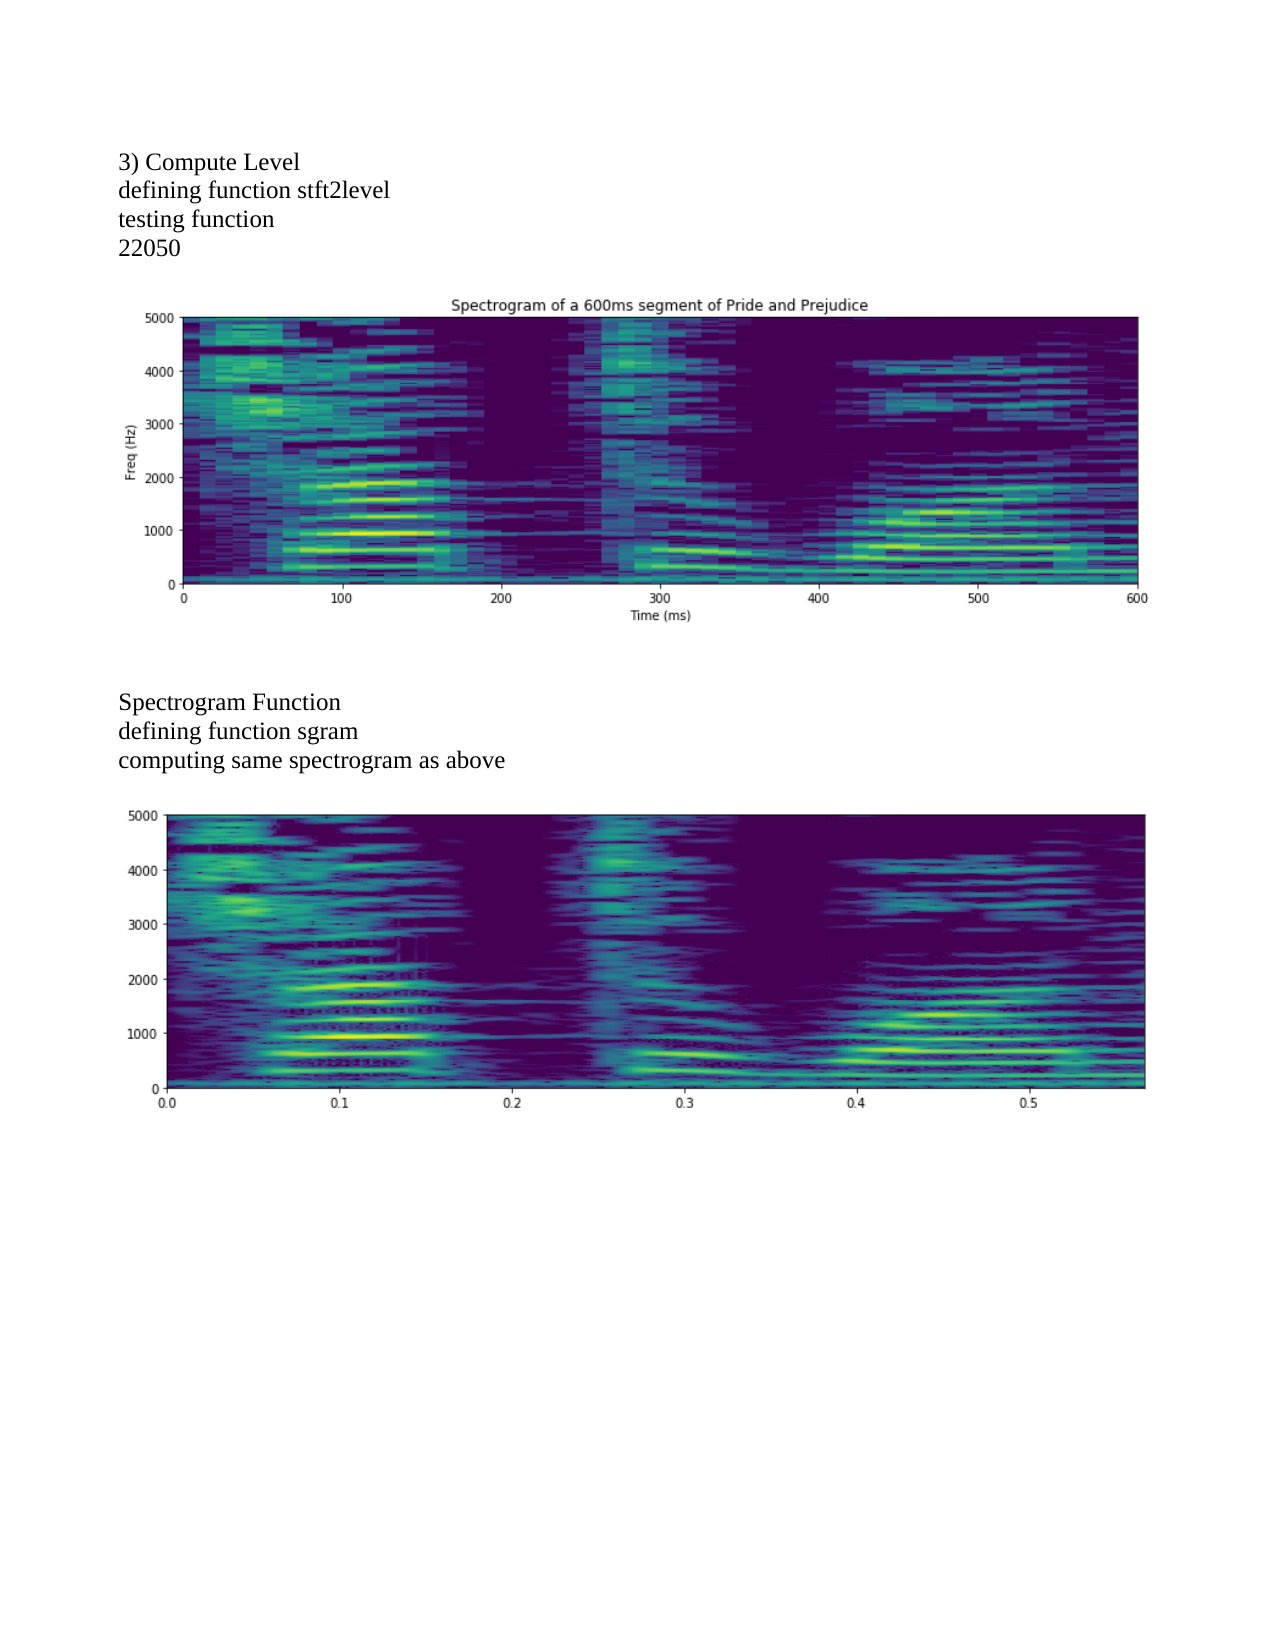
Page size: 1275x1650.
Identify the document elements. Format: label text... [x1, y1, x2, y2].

picture [118, 290, 1157, 630]
text defining function sgram [118, 716, 1157, 745]
text computing same spectrogram as above [118, 745, 1157, 774]
text Spectrogram Function [118, 687, 1157, 716]
picture [118, 802, 1157, 1118]
text defining function stft2level [118, 176, 1157, 204]
text 22050 [118, 233, 1157, 262]
text 3) Compute Level [118, 147, 1157, 176]
text testing function [118, 204, 1157, 233]
